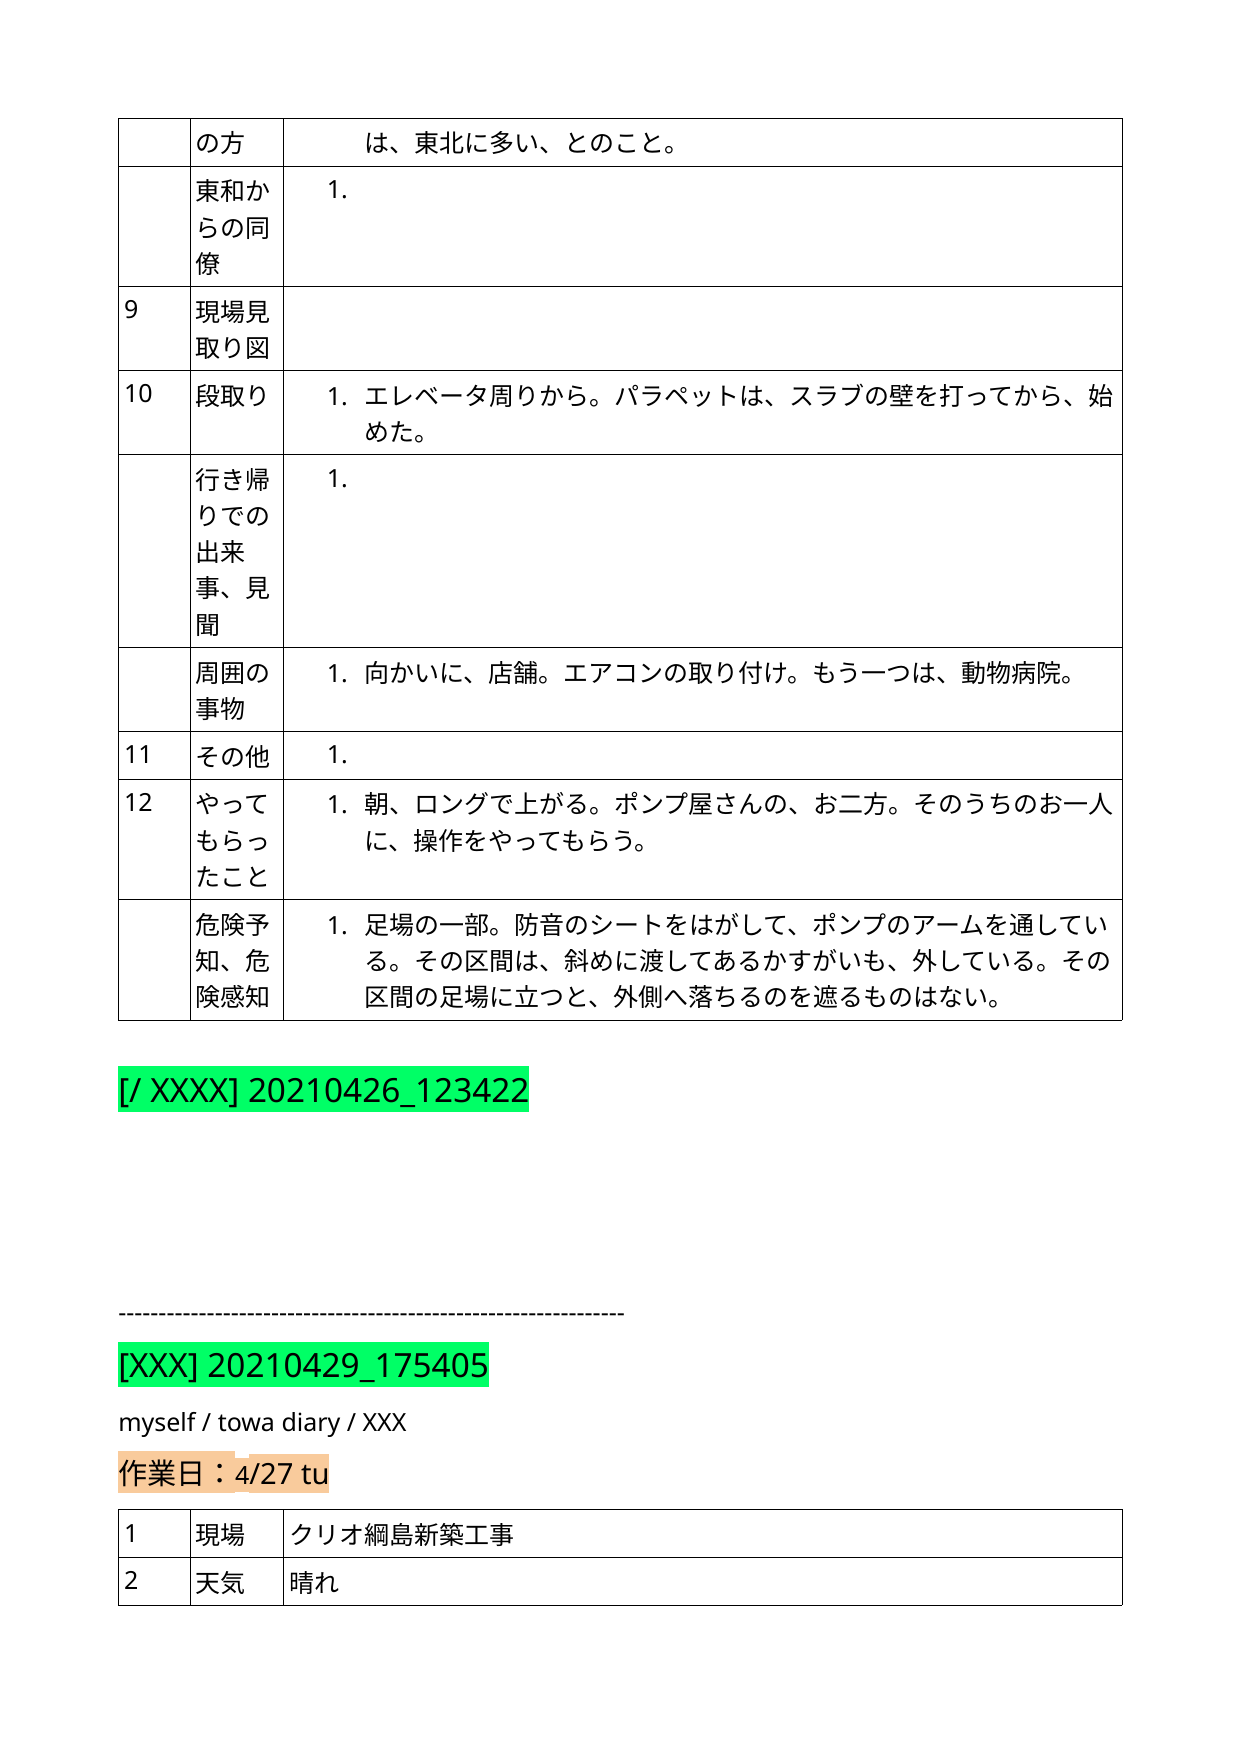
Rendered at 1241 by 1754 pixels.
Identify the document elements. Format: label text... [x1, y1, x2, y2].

table_cell [284, 167, 1122, 286]
table_header クリオ綱島新築工事 [284, 1510, 1122, 1557]
table_cell 2 [119, 1558, 190, 1605]
table_cell 天気 [191, 1558, 283, 1605]
table_cell [284, 732, 1122, 779]
table_cell やってもらったこと [191, 780, 283, 899]
text [XXX] 20210429_175405 [118, 1342, 1122, 1387]
table_cell 晴れ [284, 1558, 1122, 1605]
table_cell は、東北に多い、とのこと。 [284, 119, 1122, 166]
table_header 現場 [191, 1510, 283, 1557]
table_cell 10 [119, 371, 190, 454]
table_cell [119, 119, 190, 166]
table_cell [119, 900, 190, 1020]
table_cell 11 [119, 732, 190, 779]
text 作業日：4/27 tu [118, 1451, 1122, 1493]
table_cell 周囲の事物 [191, 648, 283, 731]
table_cell 足場の一部。防音のシートをはがして、ポンプのアームを通している。その区間は、斜めに渡してあるかすがいも、外している。その区間の足場に立つと、外側へ落ちるのを遮るものはない。 [284, 900, 1122, 1020]
table_cell 東和からの同僚 [191, 167, 283, 286]
table_cell 朝、ロングで上がる。ポンプ屋さんの、お二方。そのうちのお一人に、操作をやってもらう。 [284, 780, 1122, 899]
table_cell 9 [119, 287, 190, 370]
table_cell 向かいに、店舗。エアコンの取り付け。もう一つは、動物病院。 [284, 648, 1122, 731]
table_cell [284, 455, 1122, 647]
table_header 1 [119, 1510, 190, 1557]
table_cell [119, 167, 190, 286]
table_cell 危険予知、危険感知 [191, 900, 283, 1020]
table_cell [119, 648, 190, 731]
table_cell 段取り [191, 371, 283, 454]
table_cell その他 [191, 732, 283, 779]
table_cell 12 [119, 780, 190, 899]
table_cell エレベータ周りから。パラペットは、スラブの壁を打ってから、始めた。 [284, 371, 1122, 454]
table_cell 行き帰りでの出来事、見聞 [191, 455, 283, 647]
table_cell [284, 287, 1122, 370]
table_cell の方 [191, 119, 283, 166]
text myself / towa diary / XXX [118, 1404, 1122, 1438]
text [/ XXXX] 20210426_123422 [118, 1066, 1122, 1112]
text --------------------------------------------------------------- [118, 1295, 1122, 1329]
table_cell [119, 455, 190, 647]
table_cell 現場見取り図 [191, 287, 283, 370]
